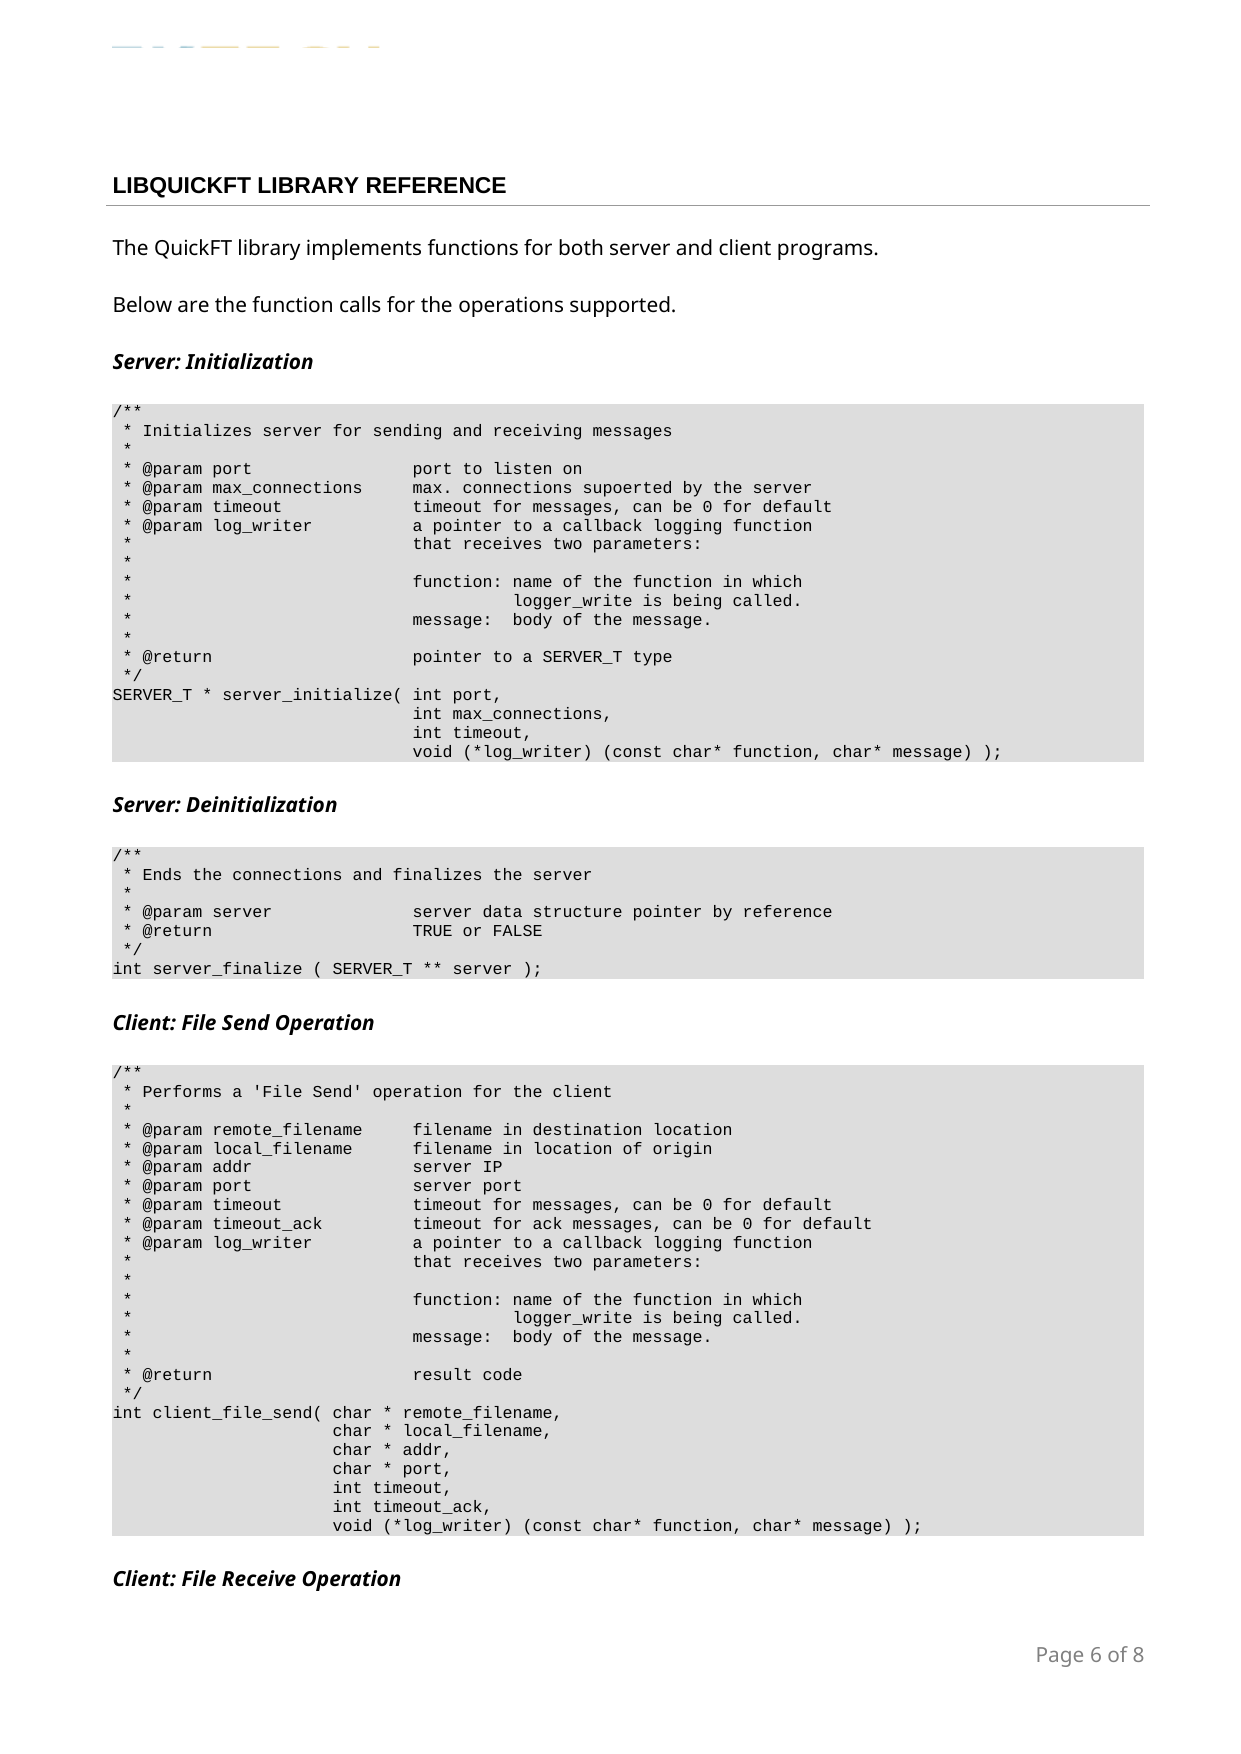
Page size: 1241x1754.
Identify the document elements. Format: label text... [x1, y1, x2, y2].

text * [112, 1272, 1144, 1291]
text * Initializes server for sending and receiving messages [112, 423, 1144, 442]
text * [112, 442, 1144, 461]
text * @param timeout timeout for messages, can be 0 for default [112, 498, 1144, 517]
text * Ends the connections and finalizes the server [112, 866, 1144, 885]
text Below are the function calls for the operations supported. [112, 290, 1144, 319]
text * @return result code [112, 1366, 1144, 1385]
text Server: Deinitialization [112, 791, 1144, 819]
text /** [112, 847, 1144, 866]
text * Performs a 'File Send' operation for the client [112, 1084, 1144, 1102]
text * @param addr server IP [112, 1159, 1144, 1178]
text */ [112, 1385, 1144, 1404]
text * message: body of the message. [112, 1329, 1144, 1348]
text void (*log_writer) (const char* function, char* message) ); [112, 1517, 1144, 1536]
text * @param timeout_ack timeout for ack messages, can be 0 for default [112, 1216, 1144, 1234]
picture [112, 18, 913, 48]
text char * local_filename, [112, 1423, 1144, 1442]
text LIBQUICKFT LIBRARY REFERENCE [106, 167, 1150, 205]
text * [112, 1348, 1144, 1366]
text int max_connections, [112, 706, 1144, 724]
text int client_file_send( char * remote_filename, [112, 1404, 1144, 1423]
text * [112, 1102, 1144, 1121]
text int timeout, [112, 724, 1144, 743]
text * [112, 630, 1144, 649]
text * @param max_connections max. connections supoerted by the server [112, 479, 1144, 498]
text * [112, 885, 1144, 904]
text SERVER_T * server_initialize( int port, [112, 687, 1144, 706]
text char * addr, [112, 1442, 1144, 1461]
text * @return pointer to a SERVER_T type [112, 649, 1144, 668]
text * function: name of the function in which [112, 1291, 1144, 1310]
text * @param port port to listen on [112, 461, 1144, 479]
text int server_finalize ( SERVER_T ** server ); [112, 961, 1144, 979]
text * @param log_writer a pointer to a callback logging function [112, 517, 1144, 536]
text void (*log_writer) (const char* function, char* message) ); [112, 743, 1144, 762]
text */ [112, 668, 1144, 687]
text Client: File Send Operation [112, 1008, 1144, 1036]
text * @param server server data structure pointer by reference [112, 904, 1144, 923]
text * @param local_filename filename in location of origin [112, 1140, 1144, 1159]
text Server: Initialization [112, 347, 1144, 376]
text * that receives two parameters: [112, 536, 1144, 555]
text * message: body of the message. [112, 611, 1144, 630]
text int timeout_ack, [112, 1498, 1144, 1517]
text * @param port server port [112, 1178, 1144, 1197]
text * function: name of the function in which [112, 574, 1144, 592]
text * @param log_writer a pointer to a callback logging function [112, 1234, 1144, 1253]
text /** [112, 404, 1144, 423]
text int timeout, [112, 1479, 1144, 1498]
text The QuickFT library implements functions for both server and client programs. [112, 233, 1144, 262]
text * @return TRUE or FALSE [112, 923, 1144, 942]
text * logger_write is being called. [112, 1310, 1144, 1329]
text * @param remote_filename filename in destination location [112, 1121, 1144, 1140]
text char * port, [112, 1461, 1144, 1479]
text /** [112, 1065, 1144, 1084]
text * that receives two parameters: [112, 1253, 1144, 1272]
text * logger_write is being called. [112, 592, 1144, 611]
text Client: File Receive Operation [112, 1564, 1144, 1593]
text * @param timeout timeout for messages, can be 0 for default [112, 1197, 1144, 1216]
text */ [112, 942, 1144, 961]
text * [112, 555, 1144, 574]
